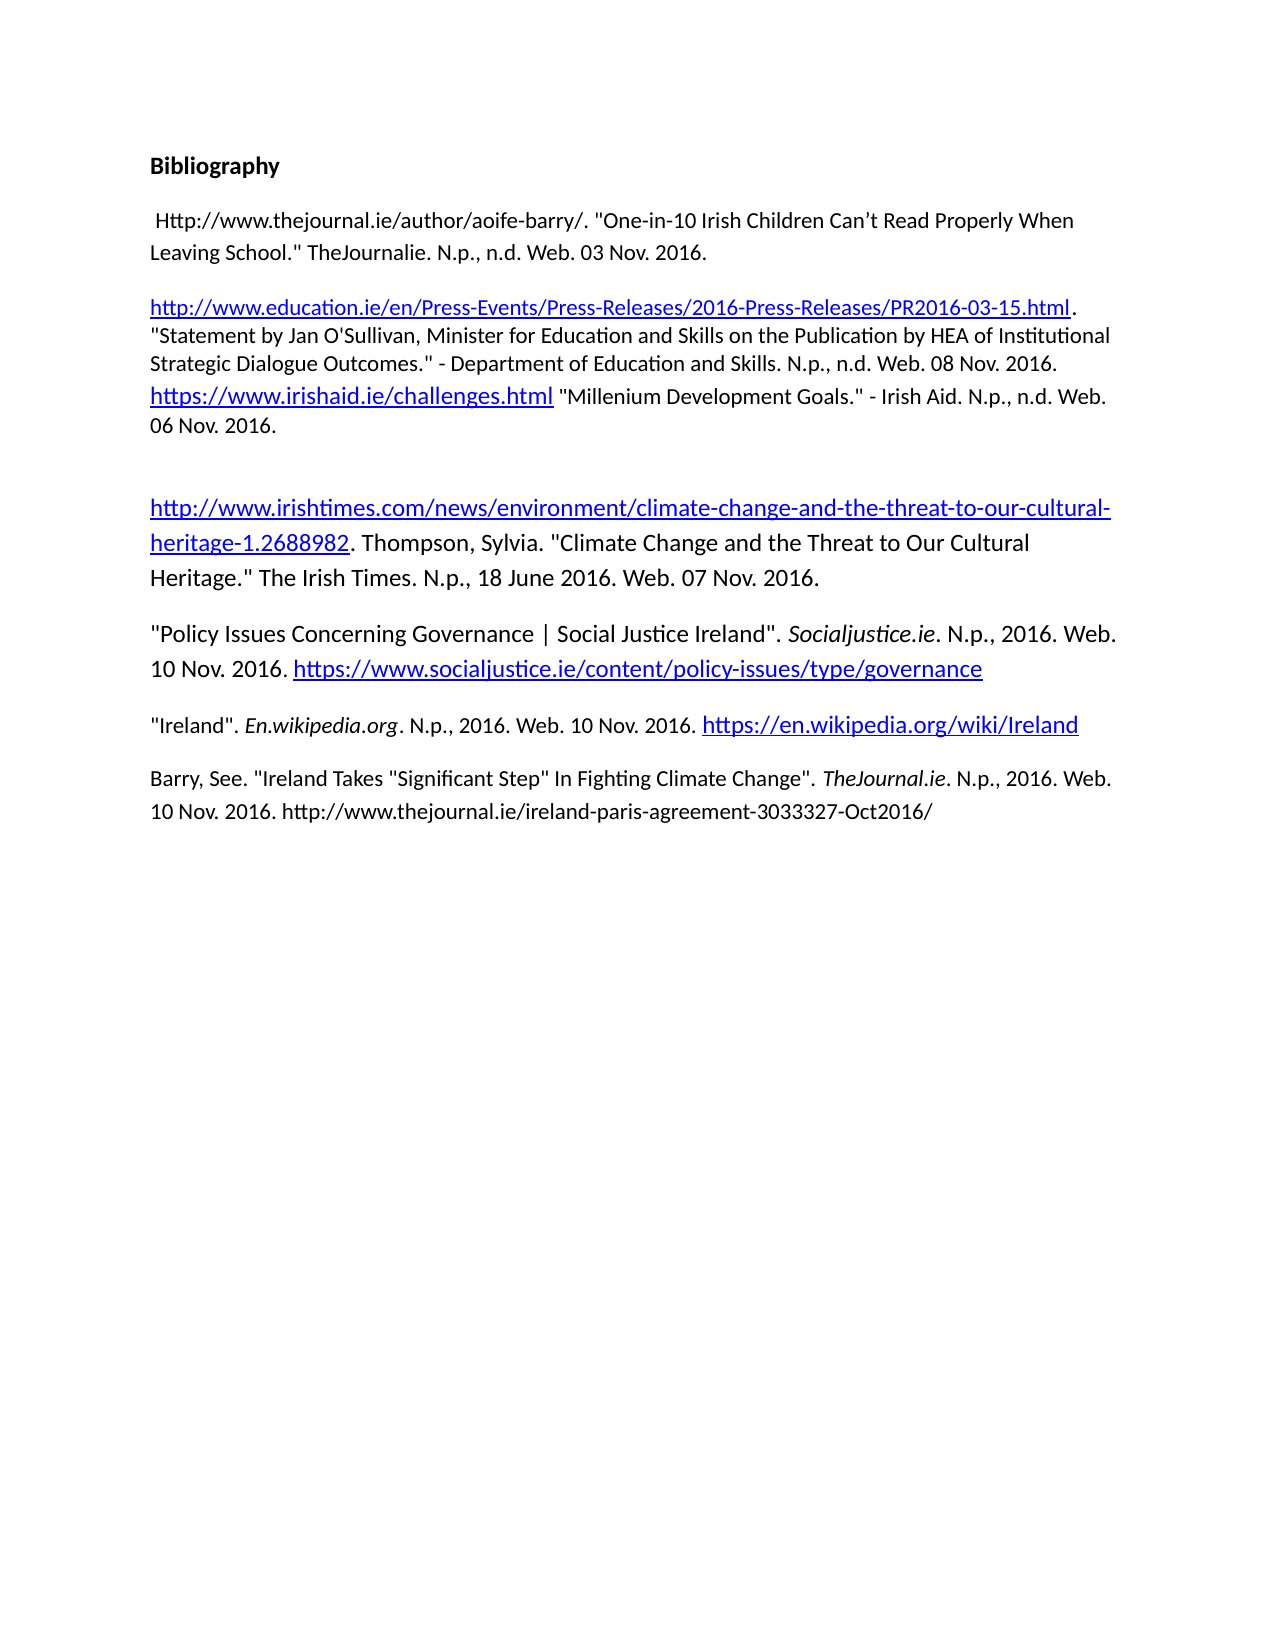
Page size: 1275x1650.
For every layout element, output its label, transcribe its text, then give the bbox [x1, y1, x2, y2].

text Barry, See. "Ireland Takes "Significant Step" In Fighting Climate Change". TheJournal.ie. N.p., 2016. Web. 10 Nov. 2016. http://www.thejournal.ie/ireland-paris-agreement-3033327-Oct2016/ [150, 764, 1125, 825]
text Http://www.thejournal.ie/author/aoife-barry/. "One-in-10 Irish Children Can’t Read Properly When Leaving School." TheJournalie. N.p., n.d. Web. 03 Nov. 2016. [150, 206, 1125, 266]
text http://www.education.ie/en/Press-Events/Press-Releases/2016-Press-Releases/PR2016-03-15.html. "Statement by Jan O'Sullivan, Minister for Education and Skills on the Publication by HEA of Institutional Strategic Dialogue Outcomes." - Department of Education and Skills. N.p., n.d. Web. 08 Nov. 2016. [150, 291, 1125, 378]
text https://www.irishaid.ie/challenges.html "Millenium Development Goals." - Irish Aid. N.p., n.d. Web. 06 Nov. 2016. [150, 381, 1125, 439]
text "Ireland". En.wikipedia.org. N.p., 2016. Web. 10 Nov. 2016. https://en.wikipedia.org/wiki/Ireland [150, 709, 1125, 739]
text Bibliography [150, 150, 1125, 181]
text http://www.irishtimes.com/news/environment/climate-change-and-the-threat-to-our-cultural-heritage-1.2688982. Thompson, Sylvia. "Climate Change and the Threat to Our Cultural Heritage." The Irish Times. N.p., 18 June 2016. Web. 07 Nov. 2016. [150, 492, 1125, 593]
text "Policy Issues Concerning Governance | Social Justice Ireland". Socialjustice.ie. N.p., 2016. Web. 10 Nov. 2016. https://www.socialjustice.ie/content/policy-issues/type/governance [150, 618, 1125, 683]
